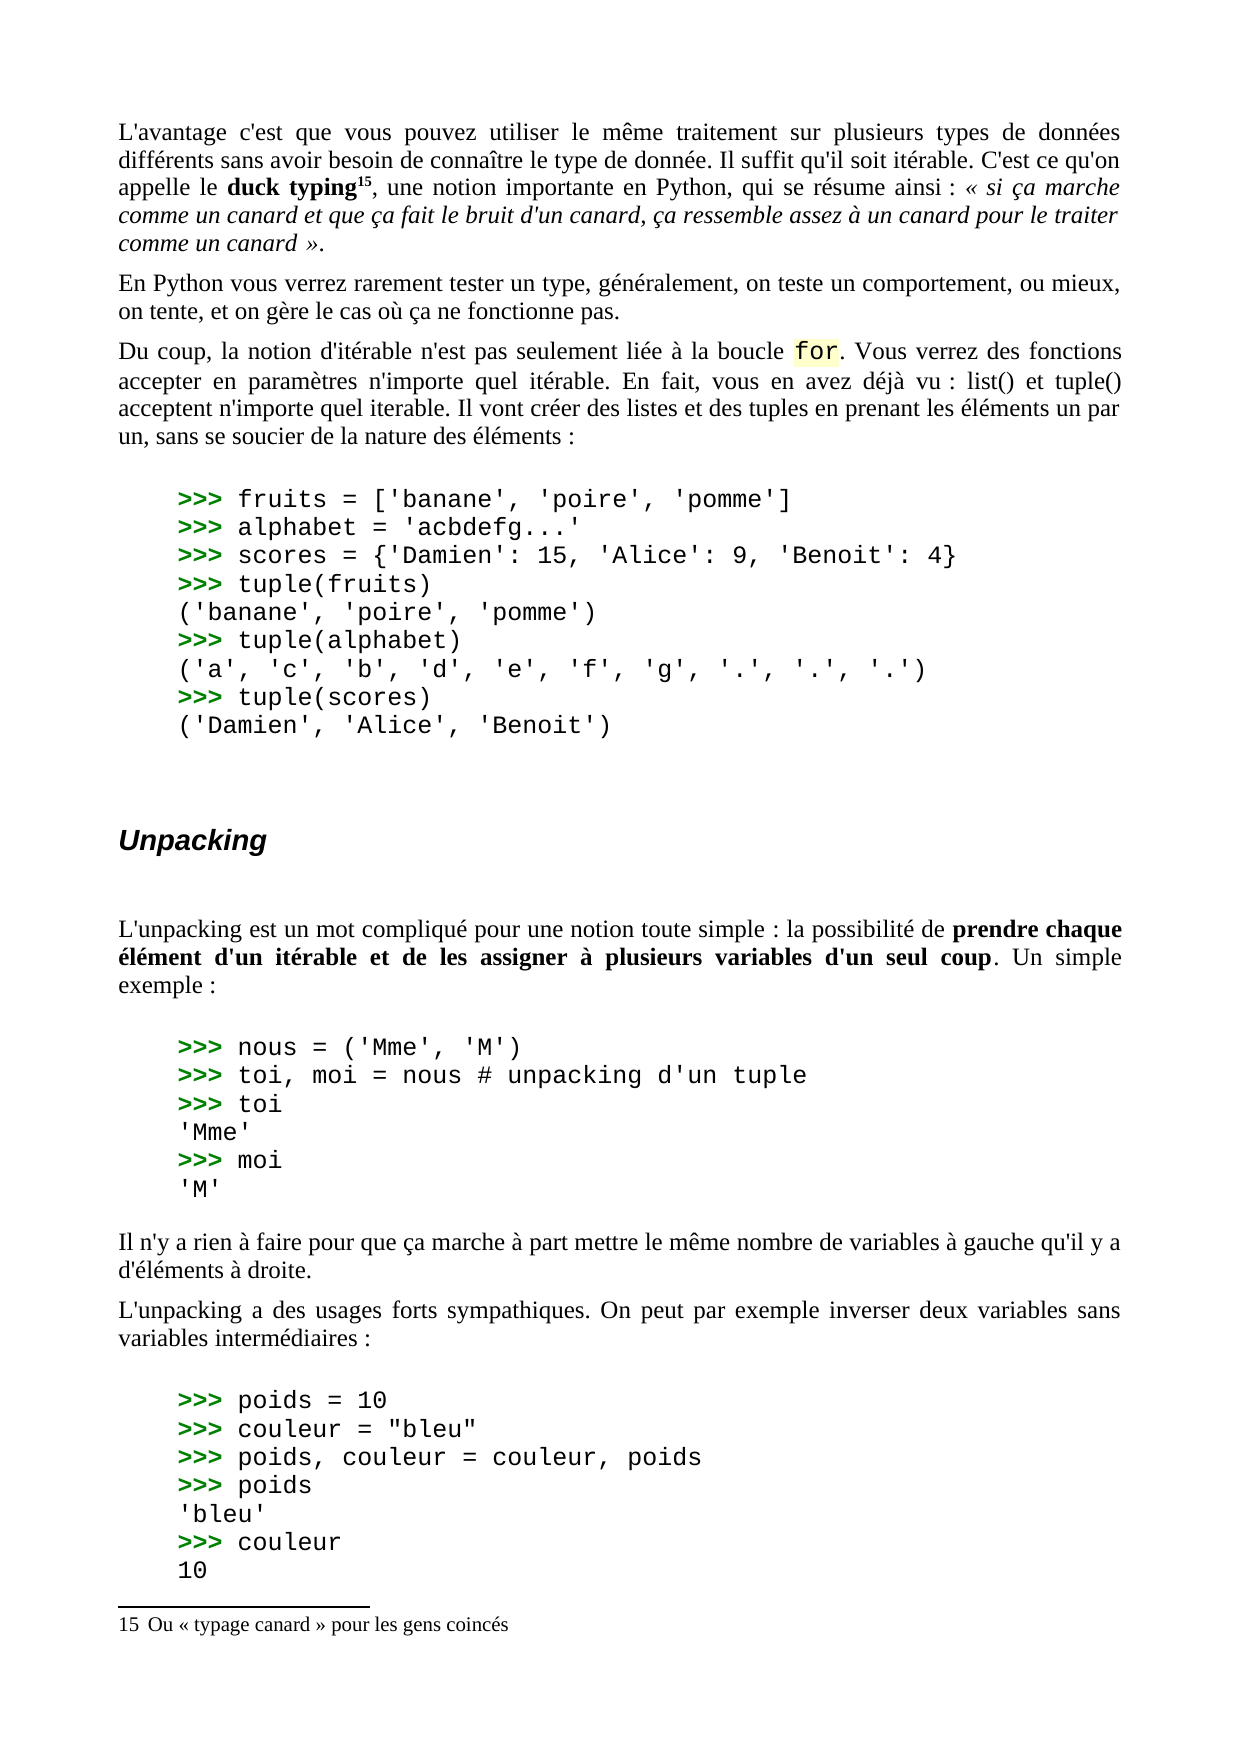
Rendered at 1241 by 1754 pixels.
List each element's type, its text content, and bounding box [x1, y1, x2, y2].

text En Python vous verrez rarement tester un type, généralement, on teste un comportement, ou mieux, on tente, et on gère le cas où ça ne fonctionne pas. [118, 269, 1122, 324]
text Il n'y a rien à faire pour que ça marche à part mettre le même nombre de variables à gauche qu'il y a d'éléments à droite. [118, 1228, 1122, 1284]
text L'unpacking a des usages forts sympathiques. On peut par exemple inverser deux variables sans variables intermédiaires : [118, 1296, 1122, 1352]
text >>> fruits = ['banane', 'poire', 'pomme'] >>> alphabet = 'acbdefg...' >>> scores = {'Damien': 15, 'Alice': 9, 'Benoit': 4} >>> tuple(fruits) ('banane', 'poire', 'pomme') >>> tuple(alphabet) ('a', 'c', 'b', 'd', 'e', 'f', 'g', '.', '.', '.') >>> tuple(scores) ('Damien', 'Alice', 'Benoit') [177, 486, 1122, 741]
text L'unpacking est un mot compliqué pour une notion toute simple : la possibilité de prendre chaque élément d'un itérable et de les assigner à plusieurs variables d'un seul coup. Un simple exemple : [118, 916, 1122, 999]
text >>> poids = 10 >>> couleur = "bleu" >>> poids, couleur = couleur, poids >>> poids 'bleu' >>> couleur 10 [177, 1388, 1122, 1586]
subtitle Unpacking [118, 824, 1122, 856]
text L'avantage c'est que vous pouvez utiliser le même traitement sur plusieurs types de données différents sans avoir besoin de connaître le type de donnée. Il suffit qu'il soit itérable. C'est ce qu'on appelle le duck typing, une notion importante en Python, qui se résume ainsi : « si ça marche comme un canard et que ça fait le bruit d'un canard, ça ressemble assez à un canard pour le traiter comme un canard ». [118, 118, 1122, 257]
text Du coup, la notion d'itérable n'est pas seulement liée à la boucle for. Vous verrez des fonctions accepter en paramètres n'importe quel itérable. En fait, vous en avez déjà vu : list() et tuple() acceptent n'importe quel iterable. Il vont créer des listes et des tuples en prenant les éléments un par un, sans se soucier de la nature des éléments : [118, 337, 1122, 450]
text Ou « typage canard » pour les gens coincés [118, 1613, 1122, 1636]
text >>> nous = ('Mme', 'M') >>> toi, moi = nous # unpacking d'un tuple >>> toi 'Mme' >>> moi 'M' [177, 1035, 1122, 1205]
